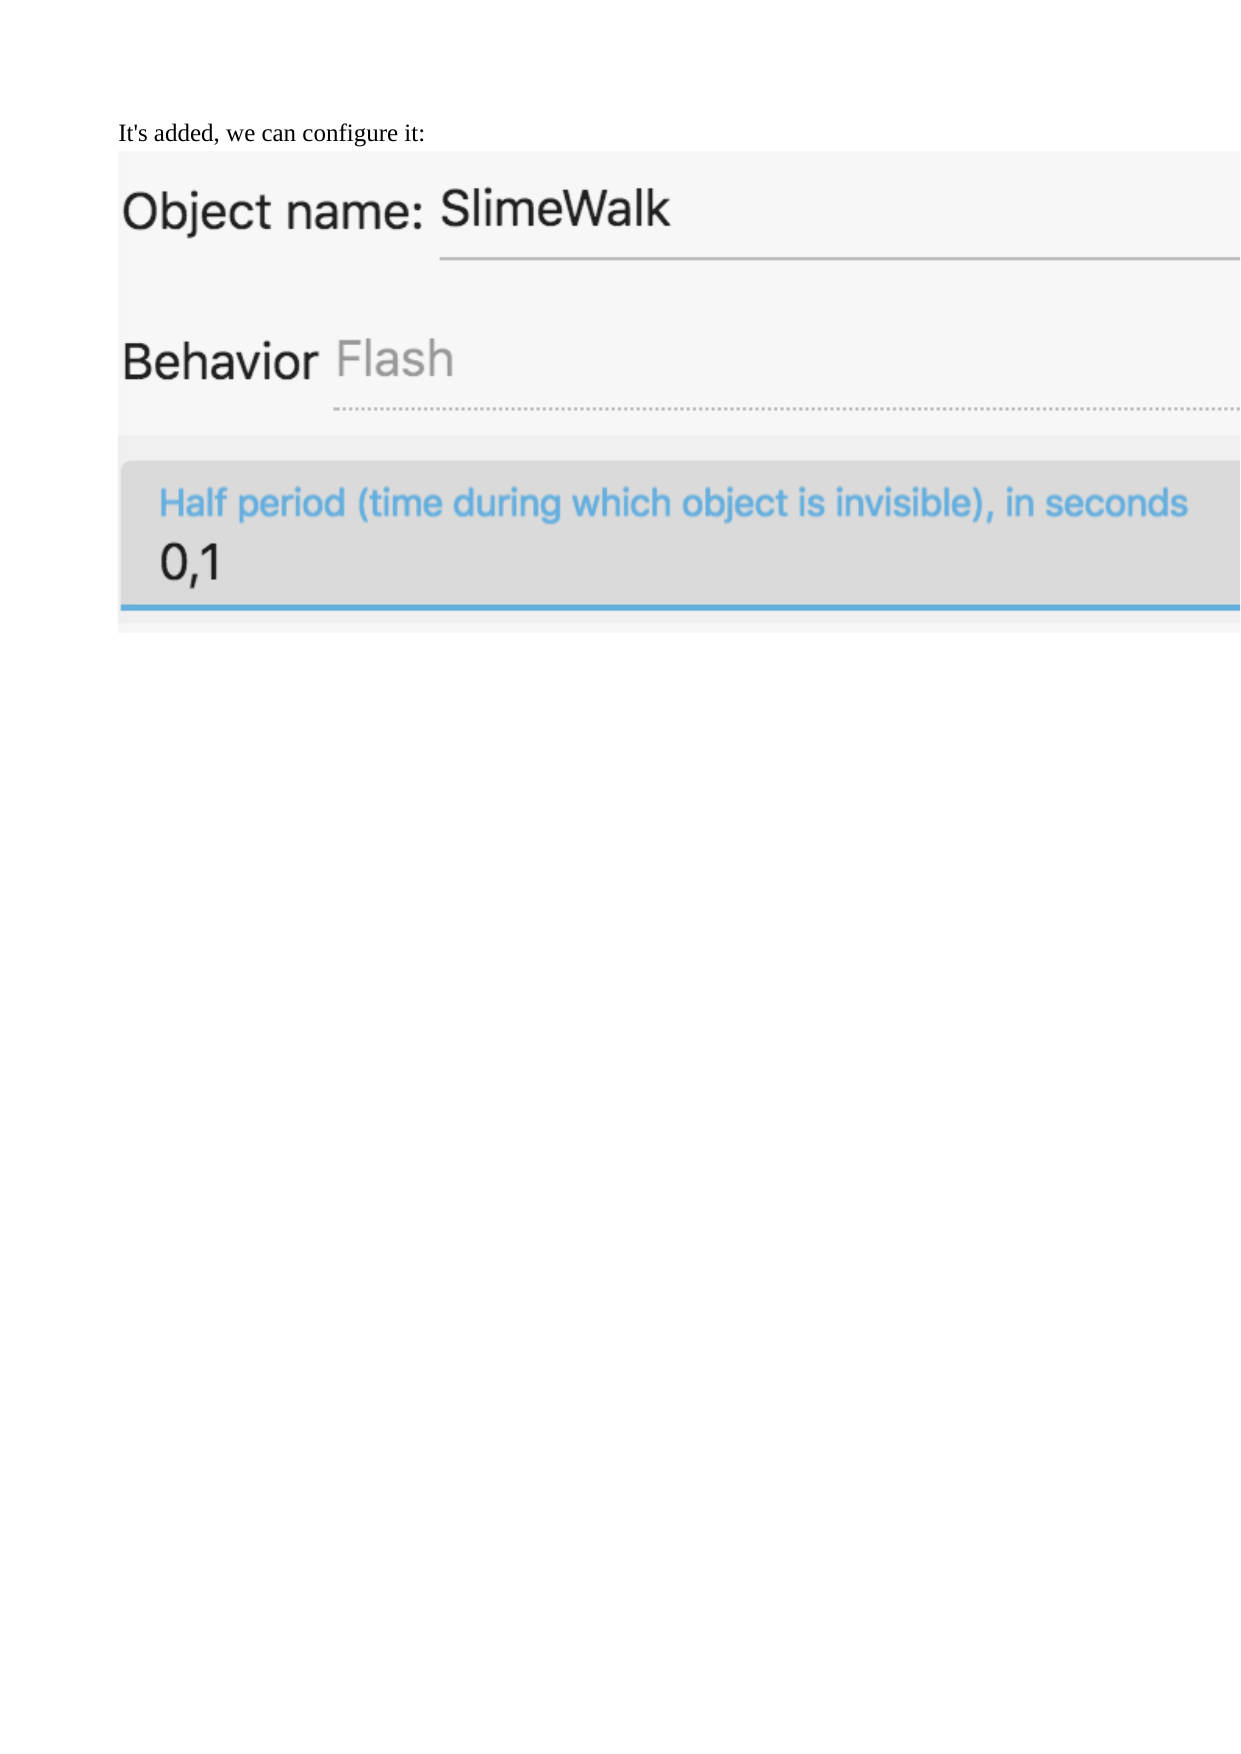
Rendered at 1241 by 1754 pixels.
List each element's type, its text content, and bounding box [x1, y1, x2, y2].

text [118, 633, 1122, 638]
picture [118, 151, 1241, 633]
text It's added, we can configure it: [118, 118, 1122, 151]
